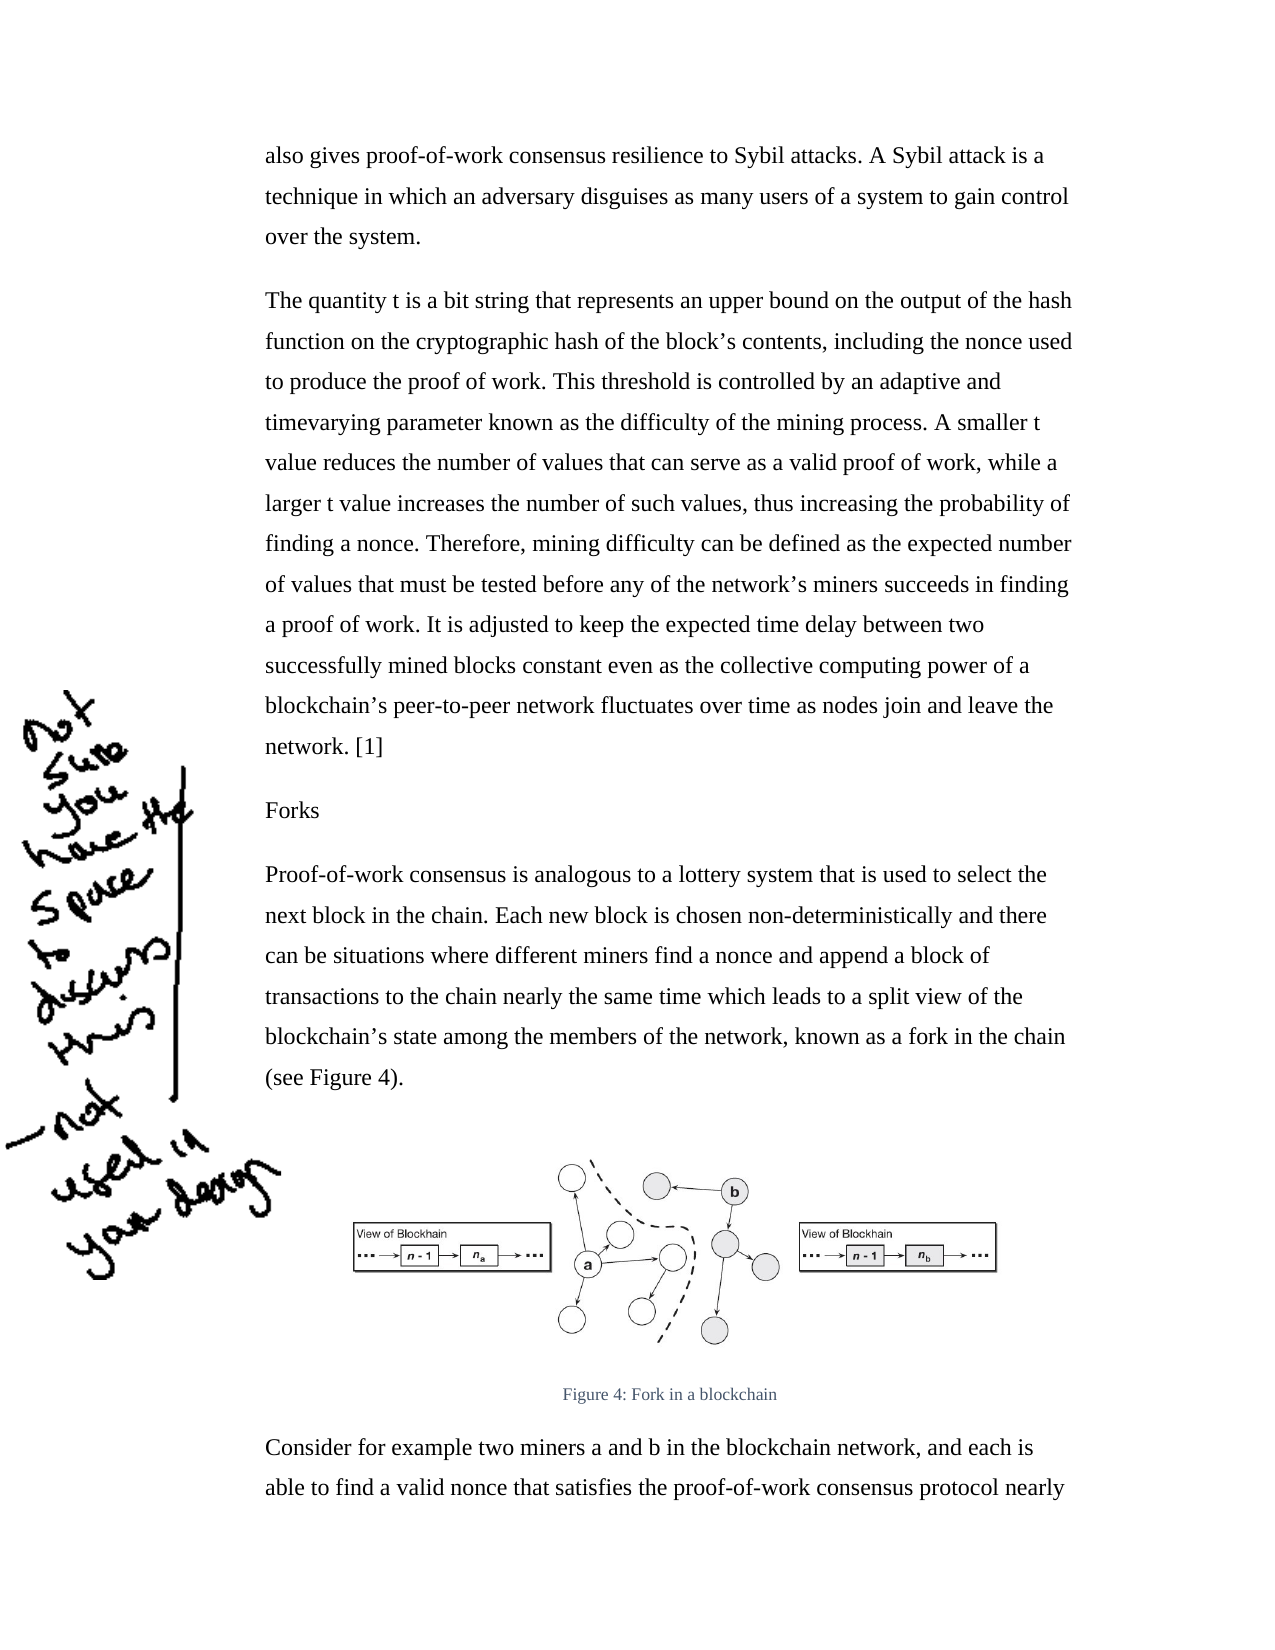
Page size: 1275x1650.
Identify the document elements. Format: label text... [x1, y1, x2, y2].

text also gives proof-of-work consensus resilience to Sybil attacks. A Sybil attack is a technique in which an adversary disguises as many users of a system to gain control over the system. [265, 141, 1078, 250]
text Proof-of-work consensus is analogous to a lottery system that is used to select the next block in the chain. Each new block is chosen non-deterministically and there can be situations where different miners find a nonce and append a block of transactions to the chain nearly the same time which leads to a split view of the blockchain’s state among the members of the network, known as a fork in the chain (see Figure 4). [265, 860, 1078, 1091]
text The quantity t is a bit string that represents an upper bound on the output of the hash function on the cryptographic hash of the block’s contents, including the nonce used to produce the proof of work. This threshold is controlled by an adaptive and timevarying parameter known as the difficulty of the mining process. A smaller t value reduces the number of values that can serve as a valid proof of work, while a larger t value increases the number of such values, thus increasing the probability of finding a nonce. Therefore, mining difficulty can be defined as the expected number of values that must be tested before any of the network’s miners succeeds in finding a proof of work. It is adjusted to keep the expected time delay between two successfully mined blocks constant even as the collective computing power of a blockchain’s peer-to-peer network fluctuates over time as nodes join and leave the network. [1] [265, 286, 1078, 759]
text Figure 4: Fork in a blockchain [266, 1384, 1079, 1404]
text Consider for example two miners a and b in the blockchain network, and each is able to find a valid nonce that satisfies the proof-of-work consensus protocol nearly [265, 1432, 1078, 1501]
subtitle Forks [265, 796, 1126, 823]
